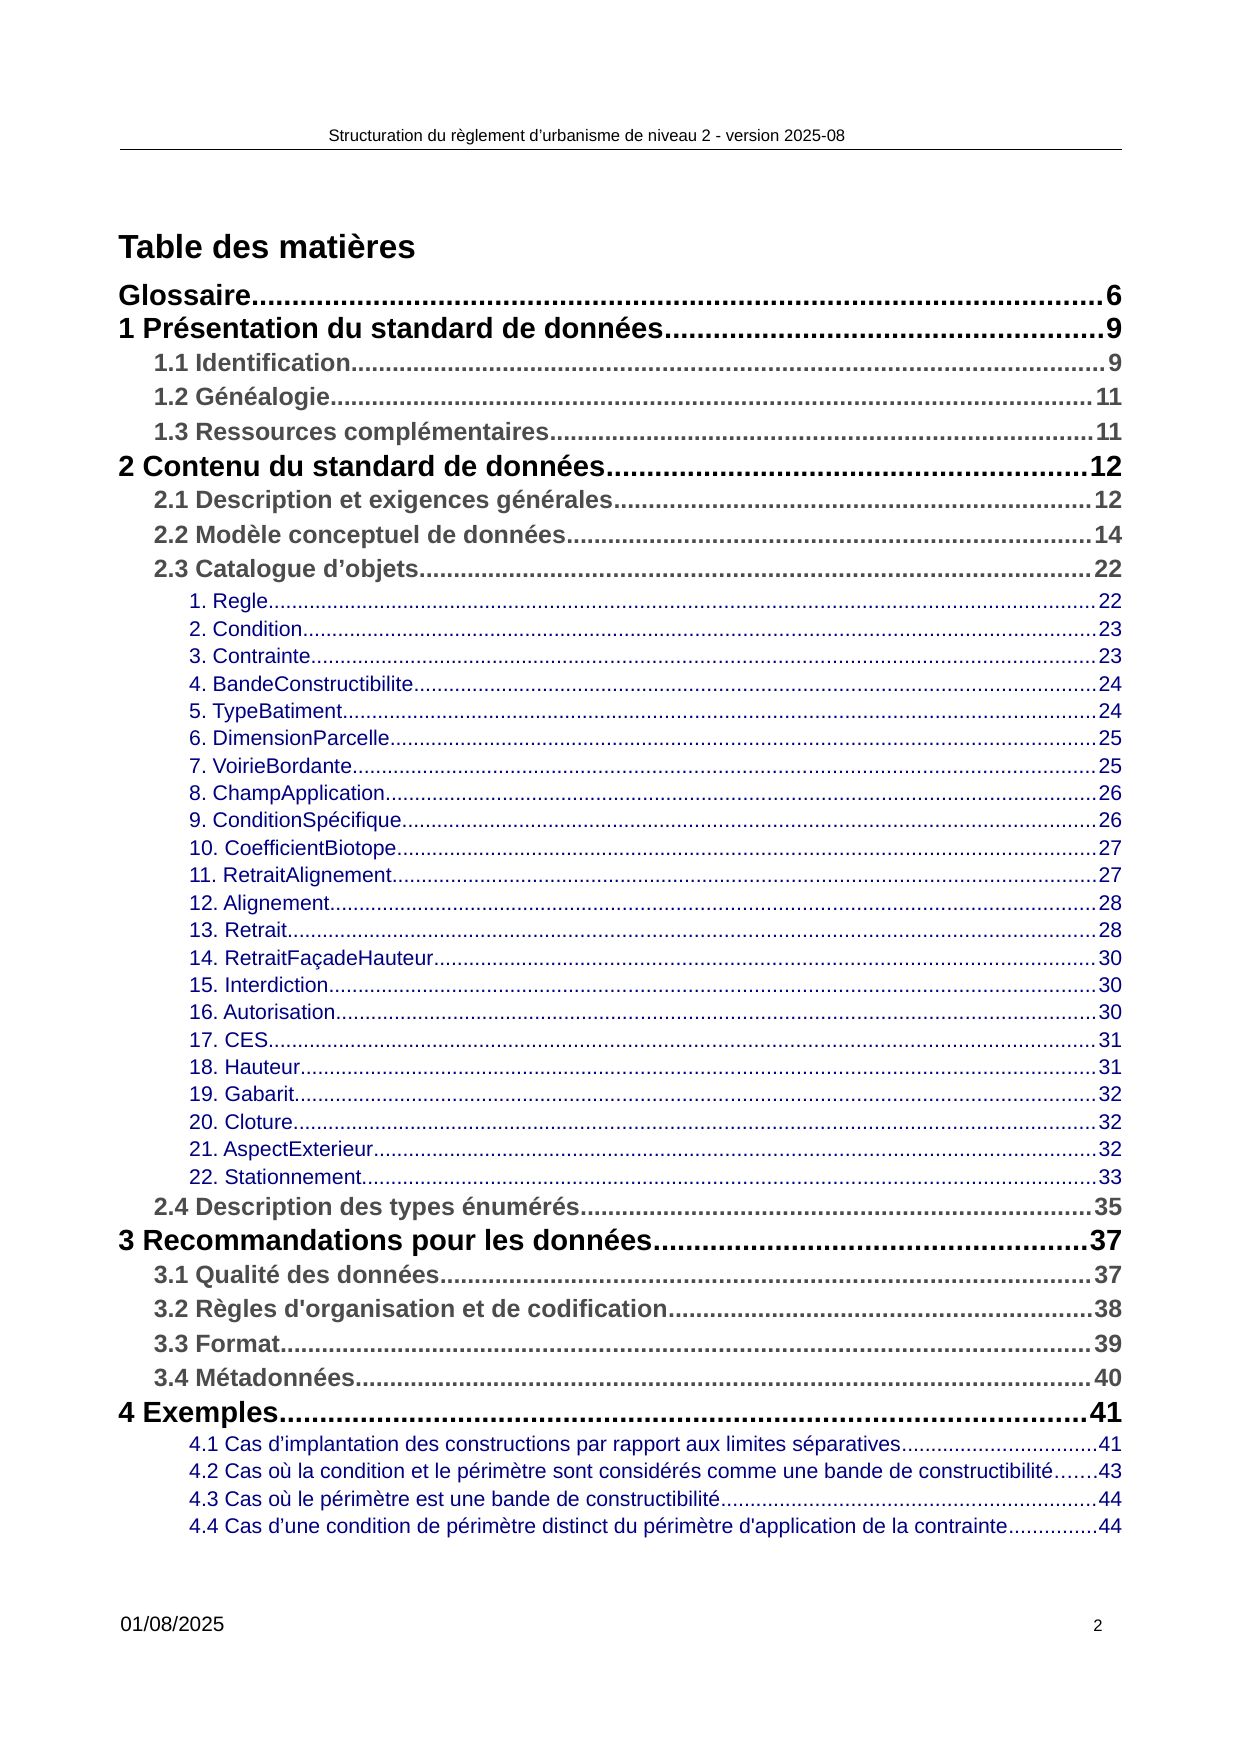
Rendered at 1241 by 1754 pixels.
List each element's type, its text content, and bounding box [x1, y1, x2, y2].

text 3.4 Métadonnées 40 [153, 1363, 1122, 1392]
text 1 Présentation du standard de données 9 [118, 311, 1122, 345]
text 3. Contrainte 23 [189, 643, 1122, 668]
text 2.1 Description et exigences générales 12 [153, 485, 1122, 514]
text 3.2 Règles d'organisation et de codification 38 [153, 1294, 1122, 1323]
text 20. Cloture 32 [189, 1109, 1122, 1134]
text 15. Interdiction 30 [189, 972, 1122, 997]
text 12. Alignement 28 [189, 890, 1122, 914]
text 10. CoefficientBiotope 27 [189, 835, 1122, 860]
text 21. AspectExterieur 32 [189, 1137, 1122, 1161]
text 5. TypeBatiment 24 [189, 698, 1122, 723]
text 3.3 Format 39 [153, 1329, 1122, 1357]
text 2.4 Description des types énumérés 35 [153, 1191, 1122, 1220]
text 18. Hauteur 31 [189, 1054, 1122, 1079]
text Glossaire 6 [118, 278, 1122, 311]
text 16. Autorisation 30 [189, 1000, 1122, 1024]
subtitle Table des matières [118, 227, 1122, 265]
text 4.3 Cas où le périmètre est une bande de constructibilité 44 [189, 1486, 1122, 1511]
text 2.2 Modèle conceptuel de données 14 [153, 519, 1122, 548]
text 2 Contenu du standard de données 12 [118, 448, 1122, 482]
text 17. CES 31 [189, 1027, 1122, 1052]
text 4.1 Cas d’implantation des constructions par rapport aux limites séparatives 41 [189, 1431, 1122, 1456]
text 19. Gabarit 32 [189, 1082, 1122, 1106]
text 4. BandeConstructibilite 24 [189, 671, 1122, 695]
text 14. RetraitFaçadeHauteur 30 [189, 945, 1122, 969]
text 9. ConditionSpécifique 26 [189, 808, 1122, 832]
text 1.1 Identification 9 [153, 348, 1122, 376]
text 2.3 Catalogue d’objets 22 [153, 554, 1122, 583]
text 1.3 Ressources complémentaires 11 [153, 417, 1122, 446]
text 11. RetraitAlignement 27 [189, 863, 1122, 887]
text 22. Stationnement 33 [189, 1164, 1122, 1188]
text 13. Retrait 28 [189, 917, 1122, 942]
text 6. DimensionParcelle 25 [189, 726, 1122, 750]
text 4.4 Cas d’une condition de périmètre distinct du périmètre d'application de la contrainte 44 [189, 1514, 1122, 1538]
text 1. Regle 22 [189, 589, 1122, 613]
text 7. VoirieBordante 25 [189, 753, 1122, 778]
text 2. Condition 23 [189, 616, 1122, 641]
text 3.1 Qualité des données 37 [153, 1259, 1122, 1288]
text 1.2 Généalogie 11 [153, 382, 1122, 411]
text 8. ChampApplication 26 [189, 781, 1122, 805]
text 4.2 Cas où la condition et le périmètre sont considérés comme une bande de constructibilité 43 [189, 1459, 1122, 1483]
text 4 Exemples 41 [118, 1395, 1122, 1428]
text 3 Recommandations pour les données 37 [118, 1223, 1122, 1257]
